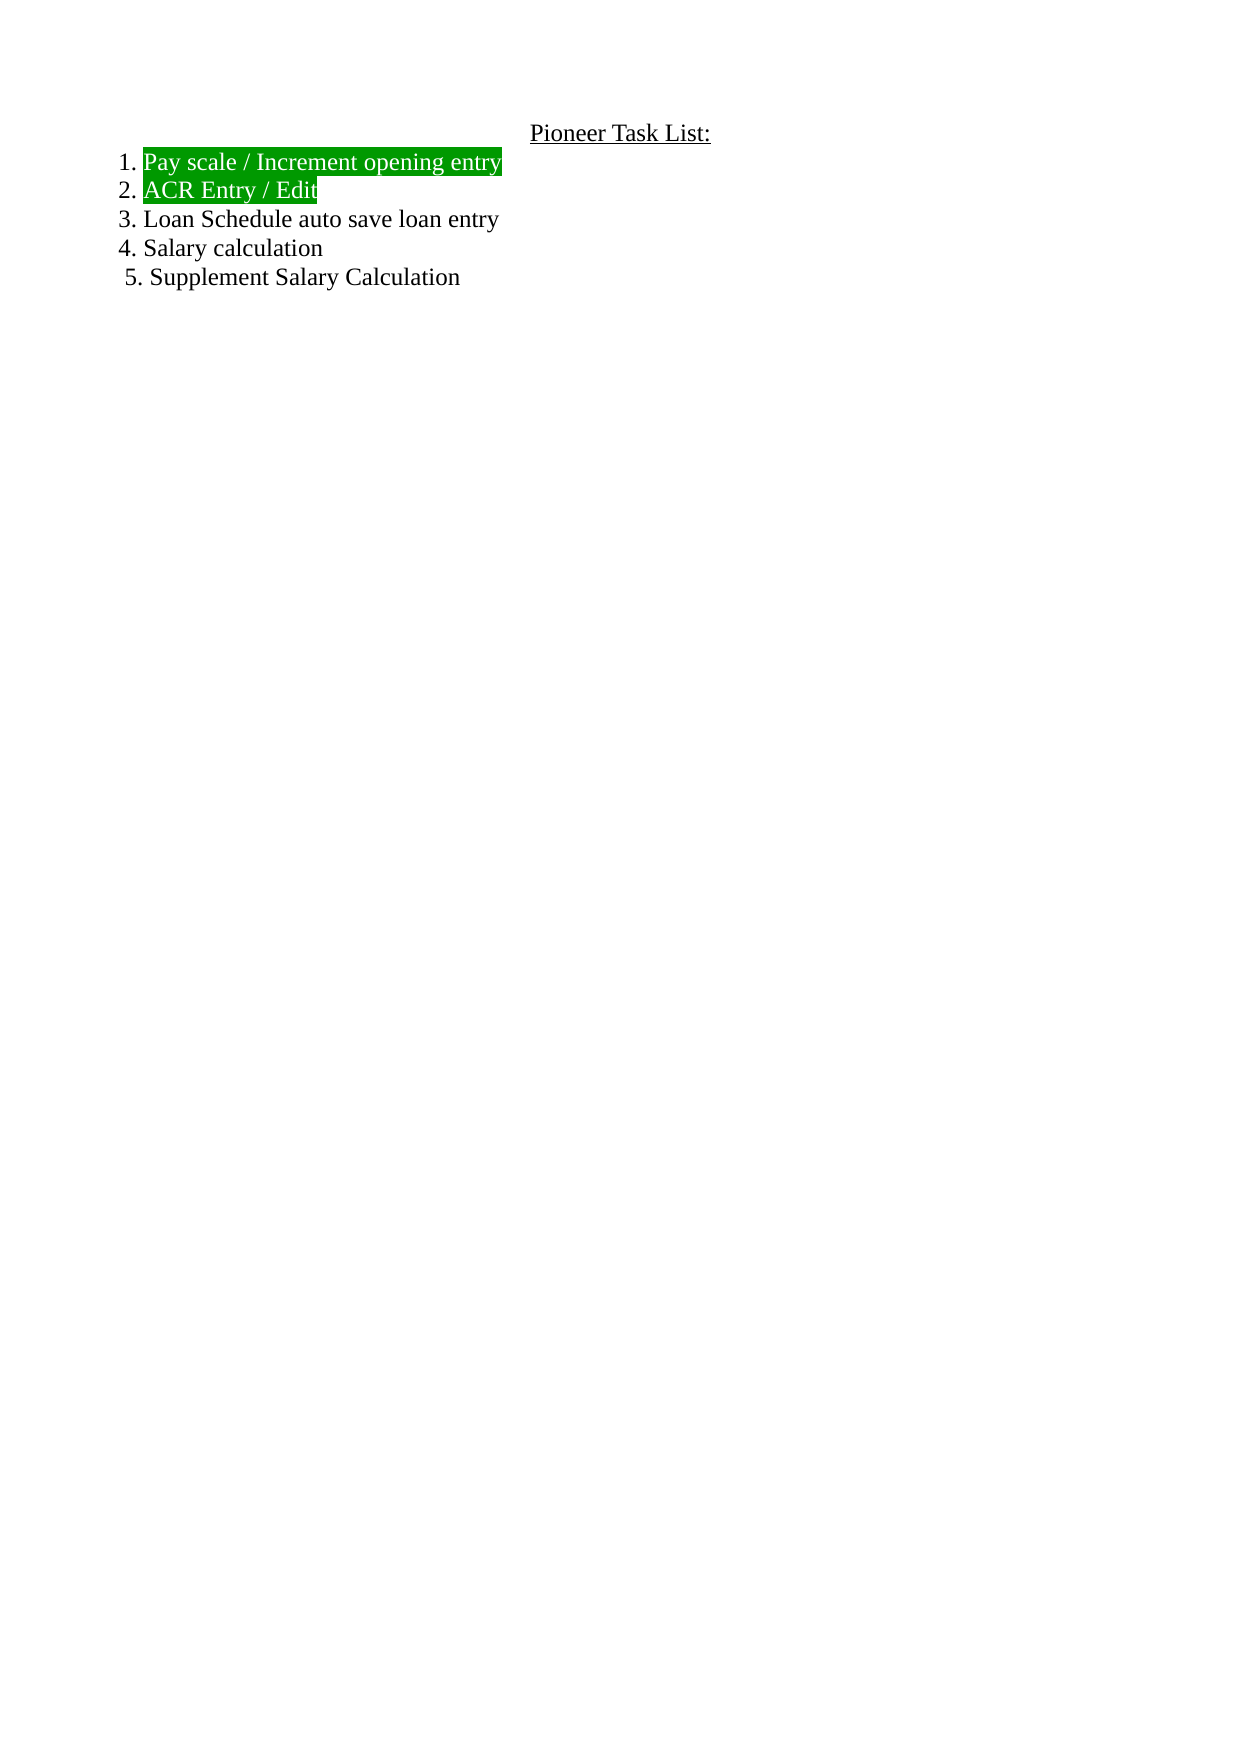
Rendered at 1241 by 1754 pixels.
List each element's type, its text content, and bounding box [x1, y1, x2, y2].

text Pioneer Task List: [118, 118, 1122, 147]
text 5. Supplement Salary Calculation [118, 262, 1122, 291]
text 4. Salary calculation [118, 233, 1122, 262]
text 2. ACR Entry / Edit [118, 176, 1122, 204]
text 3. Loan Schedule auto save loan entry [118, 204, 1122, 233]
text 1. Pay scale / Increment opening entry [118, 147, 1122, 176]
